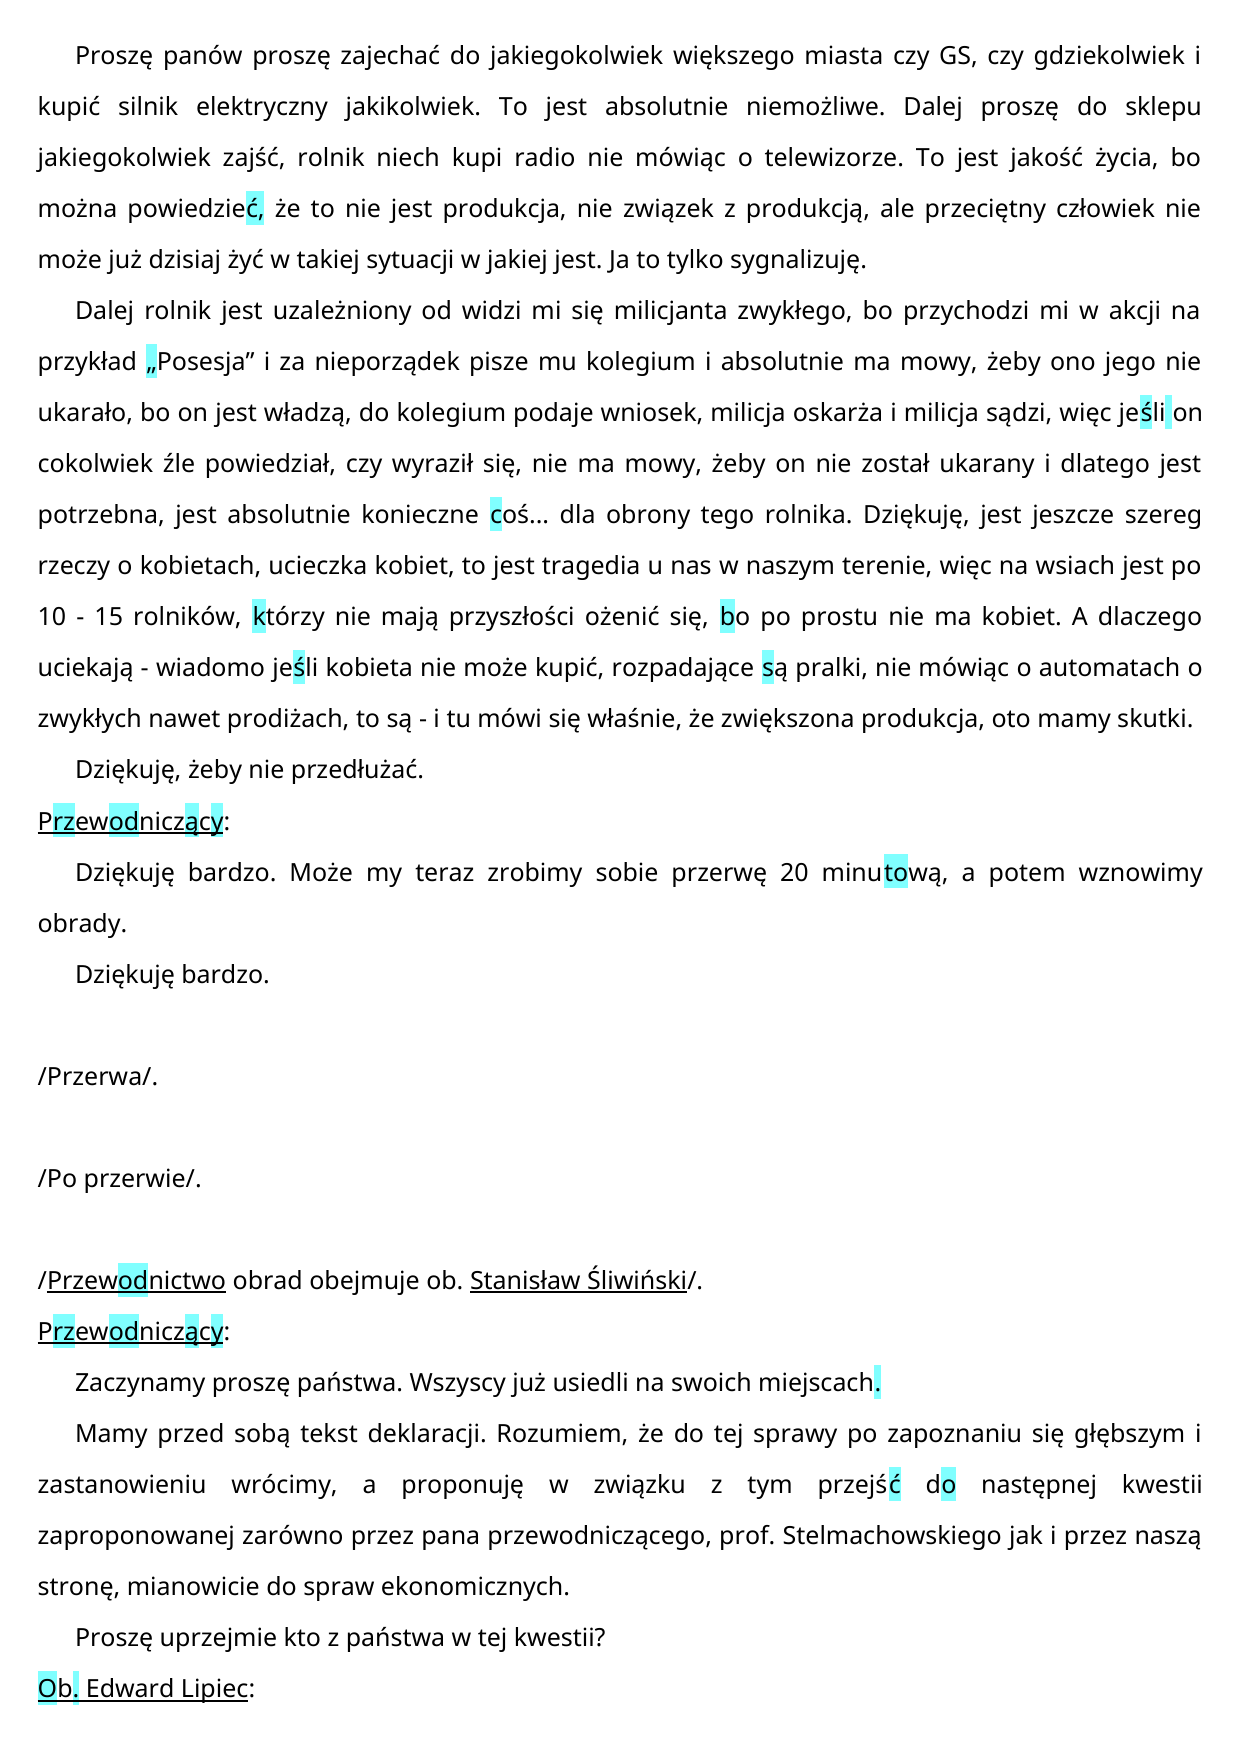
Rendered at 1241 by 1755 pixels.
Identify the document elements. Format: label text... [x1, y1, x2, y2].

text /Po przerwie/. [37, 1160, 1203, 1194]
text Proszę panów proszę zajechać do jakiegokolwiek większego miasta czy GS, czy gdziekolwiek i kupić silnik elektryczny jakikolwiek. To jest absolutnie niemożliwe. Dalej proszę do sklepu jakiegokolwiek zajść, rolnik niech kupi radio nie mówiąc o telewizorze. To jest jakość życia, bo można powiedzieć, że to nie jest produkcja, nie związek z produkcją, ale przeciętny człowiek nie może już dzisiaj żyć w takiej sytuacji w jakiej jest. Ja to tylko sygnalizuję. [37, 37, 1203, 276]
text Dziękuję bardzo. Może my teraz zrobimy sobie przerwę 20 minutową, a potem wznowimy obrady. [37, 854, 1203, 939]
text Dziękuję bardzo. [37, 956, 1203, 990]
text Mamy przed sobą tekst deklaracji. Rozumiem, że do tej sprawy po zapoznaniu się głębszym i zastanowieniu wrócimy, a proponuję w związku z tym przejść do następnej kwestii zaproponowanej zarówno przez pana przewodniczącego, prof. Stelmachowskiego jak i przez naszą stronę, mianowicie do spraw ekonomicznych. [37, 1416, 1203, 1603]
text Przewodniczący: [37, 1313, 1203, 1348]
text Proszę uprzejmie kto z państwa w tej kwestii? [37, 1620, 1203, 1654]
text /Przewodnictwo obrad obejmuje ob. Stanisław Śliwiński/. [37, 1262, 1203, 1297]
text Dziękuję, żeby nie przedłużać. [37, 752, 1203, 786]
text Dalej rolnik jest uzależniony od widzi mi się milicjanta zwykłego, bo przychodzi mi w akcji na przykład „Posesja” i za nieporządek pisze mu kolegium i absolutnie ma mowy, żeby ono jego nie ukarało, bo on jest władzą, do kolegium podaje wniosek, milicja oskarża i milicja sądzi, więc jeśli on cokolwiek źle powiedział, czy wyraził się, nie ma mowy, żeby on nie został ukarany i dlatego jest potrzebna, jest absolutnie konieczne coś... dla obrony tego rolnika. Dziękuję, jest jeszcze szereg rzeczy o kobietach, ucieczka kobiet, to jest tragedia u nas w naszym terenie, więc na wsiach jest po 10 - 15 rolników, którzy nie mają przyszłości ożenić się, bo po prostu nie ma kobiet. A dlaczego uciekają - wiadomo jeśli kobieta nie może kupić, rozpadające są pralki, nie mówiąc o automatach o zwykłych nawet prodiżach, to są - i tu mówi się właśnie, że zwiększona produkcja, oto mamy skutki. [37, 293, 1203, 735]
text Przewodniczący: [37, 803, 1203, 837]
text Zaczynamy proszę państwa. Wszyscy już usiedli na swoich miejscach. [37, 1364, 1203, 1399]
text /Przerwa/. [37, 1058, 1203, 1092]
text Ob. Edward Lipiec: [37, 1671, 1203, 1705]
